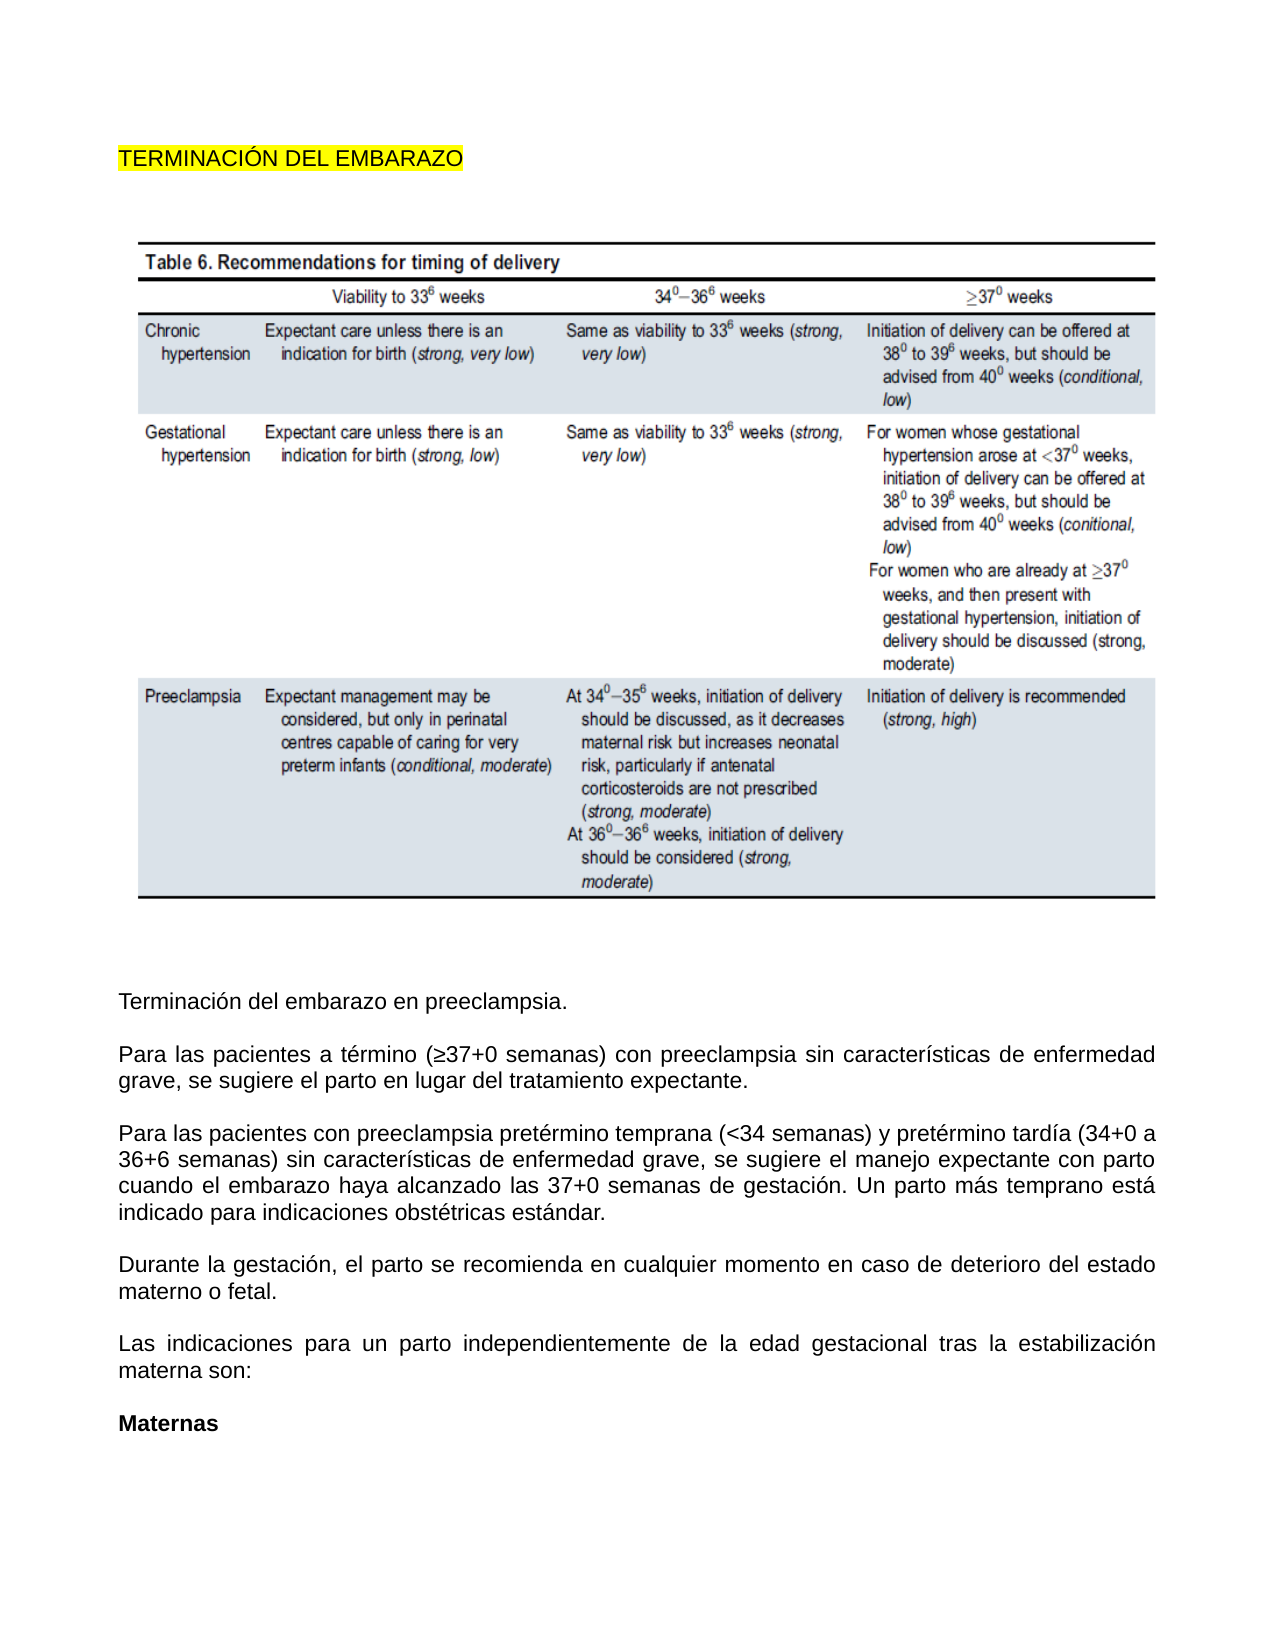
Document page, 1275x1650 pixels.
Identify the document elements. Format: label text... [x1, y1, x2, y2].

text Terminación del embarazo en preeclampsia. [118, 303, 1157, 935]
text Durante la gestación, el parto se recomienda en cualquier momento en caso de deterioro del estado materno o fetal. [118, 1172, 1157, 1225]
list Dolor epigástrico o dolor en cuadrante superior derecho que no responde a analgésicos. [156, 1488, 1157, 1515]
picture [172, 230, 1167, 907]
list Cefaleas persistentes, refractarias al tratamiento. [156, 1462, 1157, 1488]
text Para las pacientes con preeclampsia pretérmino temprana (<34 semanas) y pretérmino tardía (34+0 a 36+6 semanas) sin características de enfermedad grave, se sugiere el manejo expectante con parto cuando el embarazo haya alcanzado las 37+0 semanas de gestación. Un parto más temprano está indicado para indicaciones obstétricas estándar. [118, 1041, 1157, 1146]
text Maternas [118, 1330, 1157, 1357]
text Para las pacientes a término (≥37+0 semanas) con preeclampsia sin características de enfermedad grave, se sugiere el parto en lugar del tratamiento expectante. [118, 961, 1157, 1014]
text TERMINACIÓN DEL EMBARAZO [118, 144, 1157, 171]
list Presiones sanguíneas en rango severo no controladas (presión arterial sistólica de 160 mmHg o presión arterial diastólica de 110 mmHg persistente o que no responde a la medicación antihipertensiva). [156, 1383, 1157, 1462]
text Las indicaciones para un parto independientemente de la edad gestacional tras la estabilización materna son: [118, 1251, 1157, 1304]
